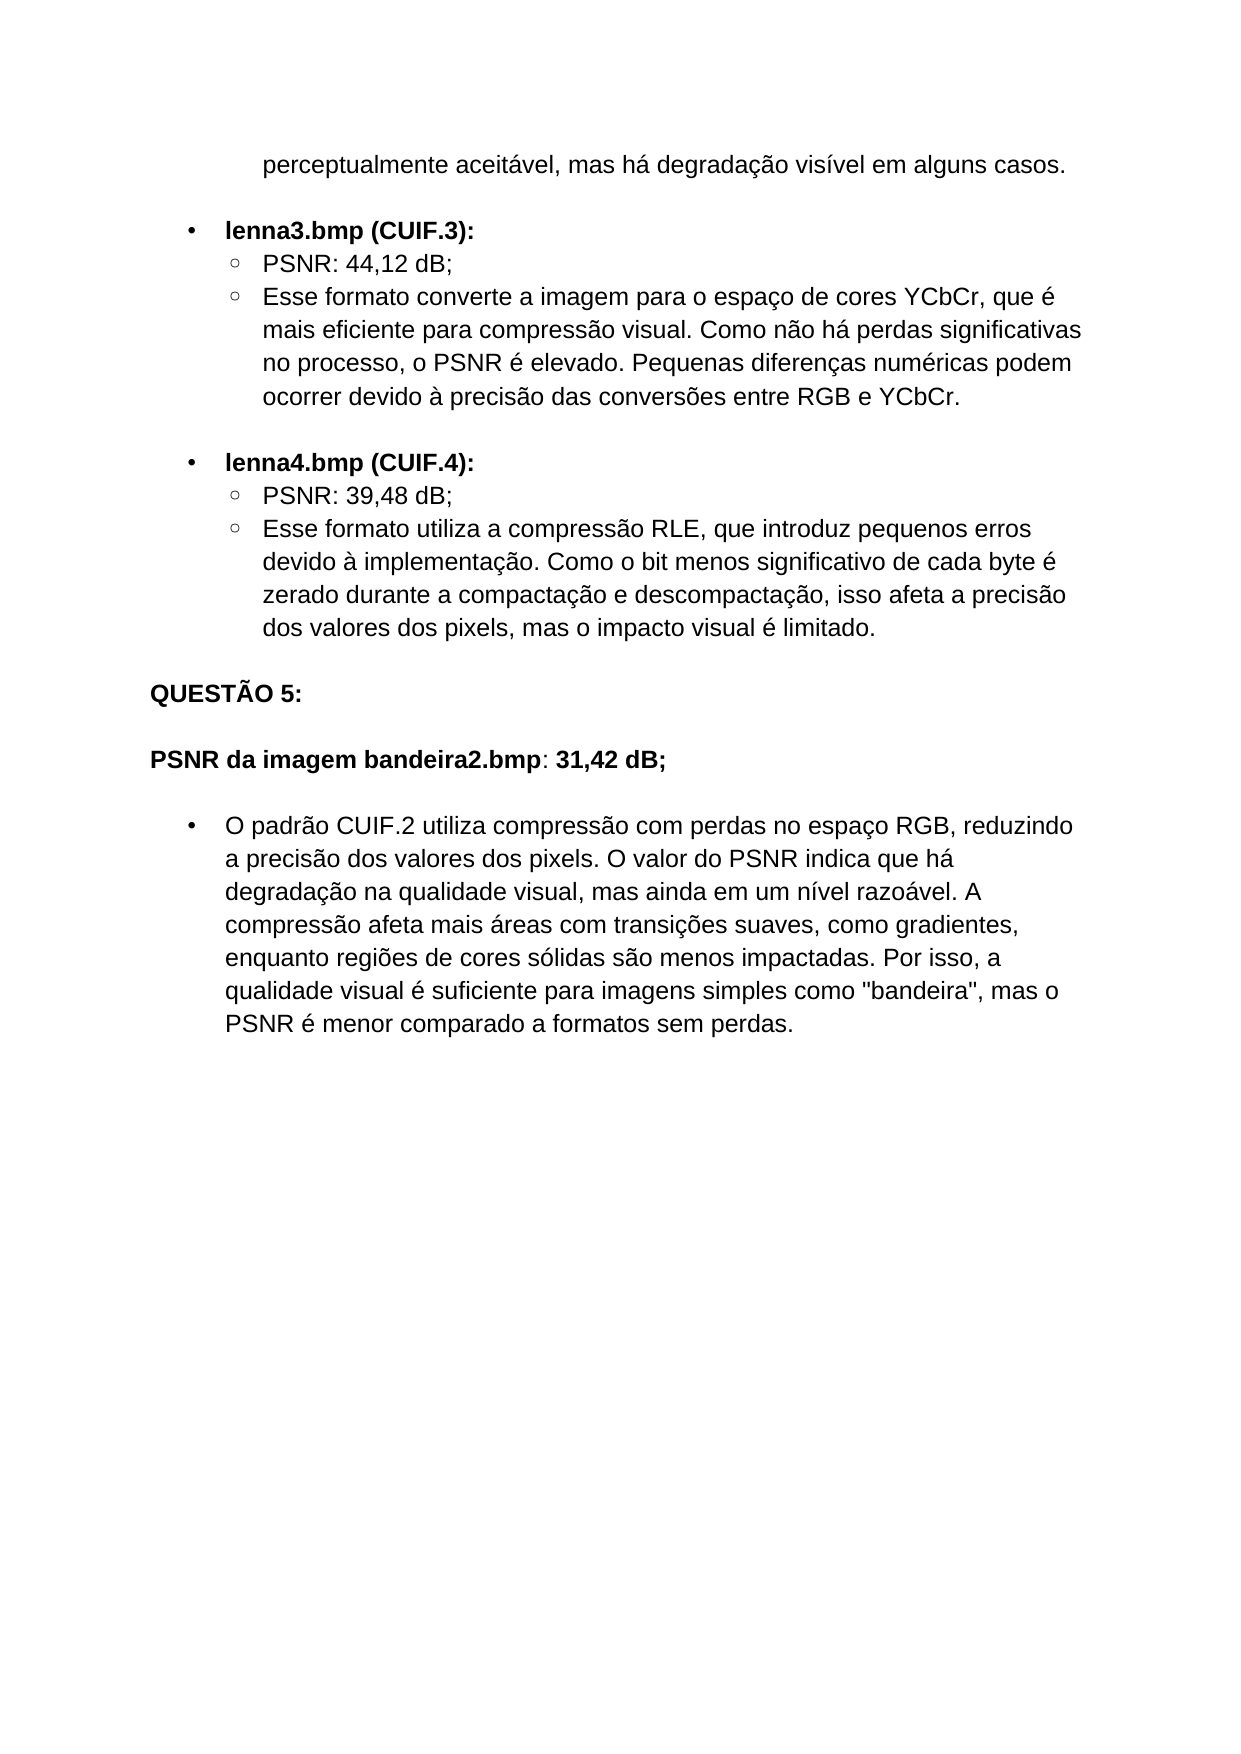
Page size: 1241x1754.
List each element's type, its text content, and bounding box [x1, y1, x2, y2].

text PSNR da imagem bandeira2.bmp: 31,42 dB; [150, 745, 1090, 774]
list lenna3.bmp (CUIF.3): [187, 216, 1090, 245]
list lenna4.bmp (CUIF.4): [187, 447, 1090, 476]
list Esse formato converte a imagem para o espaço de cores YCbCr, que é mais eficiente para compressão visual. Como não há perdas significativas no processo, o PSNR é elevado. Pequenas diferenças numéricas podem ocorrer devido à precisão das conversões entre RGB e YCbCr. [225, 282, 1090, 410]
list perceptualmente aceitável, mas há degradação visível em alguns casos. [225, 150, 1090, 179]
list O padrão CUIF.2 utiliza compressão com perdas no espaço RGB, reduzindo a precisão dos valores dos pixels. O valor do PSNR indica que há degradação na qualidade visual, mas ainda em um nível razoável. A compressão afeta mais áreas com transições suaves, como gradientes, enquanto regiões de cores sólidas são menos impactadas. Por isso, a qualidade visual é suficiente para imagens simples como "bandeira", mas o PSNR é menor comparado a formatos sem perdas. [187, 811, 1090, 1104]
text QUESTÃO 5: [150, 679, 1090, 708]
list PSNR: 39,48 dB; [225, 481, 1090, 509]
list PSNR: 44,12 dB; [225, 249, 1090, 278]
list Esse formato utiliza a compressão RLE, que introduz pequenos erros devido à implementação. Como o bit menos significativo de cada byte é zerado durante a compactação e descompactação, isso afeta a precisão dos valores dos pixels, mas o impacto visual é limitado. [225, 514, 1090, 642]
